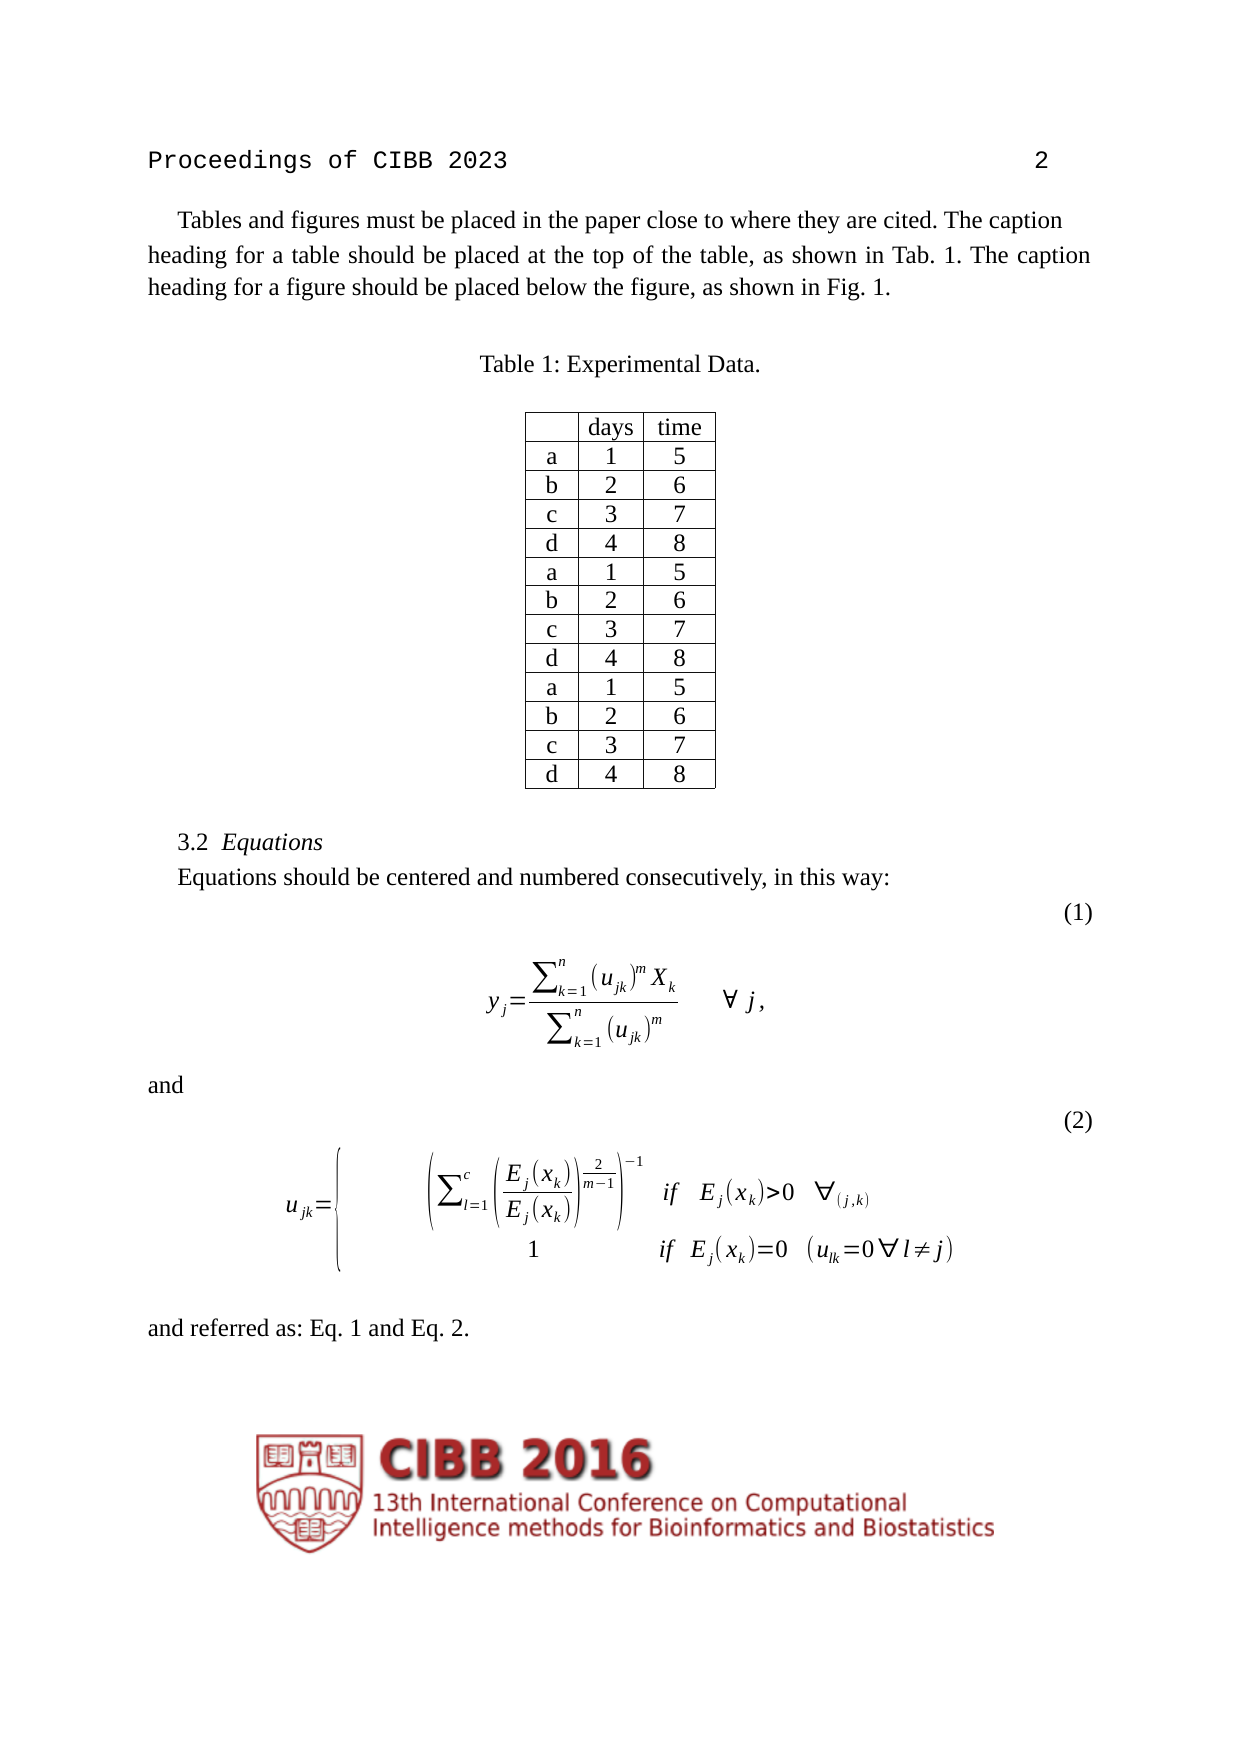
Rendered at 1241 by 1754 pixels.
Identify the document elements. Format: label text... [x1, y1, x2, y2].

table_cell 6 [644, 702, 715, 730]
text (2) [148, 1105, 1093, 1134]
table_cell 3 [579, 731, 643, 758]
table_cell c [526, 615, 578, 643]
text (1) [148, 897, 1093, 926]
table_cell 2 [579, 702, 643, 730]
table_cell 1 [579, 558, 643, 585]
table_cell 2 [579, 586, 643, 614]
table_cell 5 [644, 673, 715, 701]
text 3.2 Equations [148, 827, 1093, 856]
table_cell c [526, 731, 578, 758]
table_cell 6 [644, 586, 715, 614]
table_cell b [526, 702, 578, 730]
table_cell b [526, 471, 578, 499]
text heading for a table should be placed at the top of the table, as shown in Tab. 1. The caption heading for a figure should be placed below the figure, as shown in Fig. 1. [148, 240, 1093, 303]
table_cell d [526, 760, 578, 787]
table_cell 3 [579, 615, 643, 643]
table_cell 3 [579, 500, 643, 528]
table_cell a [526, 673, 578, 701]
table_cell 8 [644, 644, 715, 672]
table_cell 5 [644, 558, 715, 585]
table_cell 7 [644, 615, 715, 643]
table_cell 4 [579, 529, 643, 557]
table_cell 1 [579, 673, 643, 701]
picture [210, 1411, 1031, 1571]
table_cell d [526, 529, 578, 557]
table_cell 4 [579, 760, 643, 787]
table_cell 8 [644, 760, 715, 787]
table_cell 7 [644, 731, 715, 758]
text and [148, 1070, 1093, 1099]
table_header [526, 413, 578, 441]
text Tables and figures must be placed in the paper close to where they are cited. The caption [148, 205, 1093, 234]
table_cell 6 [644, 471, 715, 499]
table_cell 1 [579, 442, 643, 470]
table_cell c [526, 500, 578, 528]
table_cell 7 [644, 500, 715, 528]
text and referred as: Eq. 1 and Eq. 2. [148, 1313, 1093, 1342]
table_header days [579, 413, 643, 441]
table_cell b [526, 586, 578, 614]
table_cell 2 [579, 471, 643, 499]
table_header time [644, 413, 715, 441]
table_cell a [526, 442, 578, 470]
text Table 1: Experimental Data. [148, 349, 1093, 378]
table_cell 5 [644, 442, 715, 470]
text Equations should be centered and numbered consecutively, in this way: [148, 862, 1093, 891]
table_cell 8 [644, 529, 715, 557]
table_cell d [526, 644, 578, 672]
table_cell a [526, 558, 578, 585]
table_cell 4 [579, 644, 643, 672]
